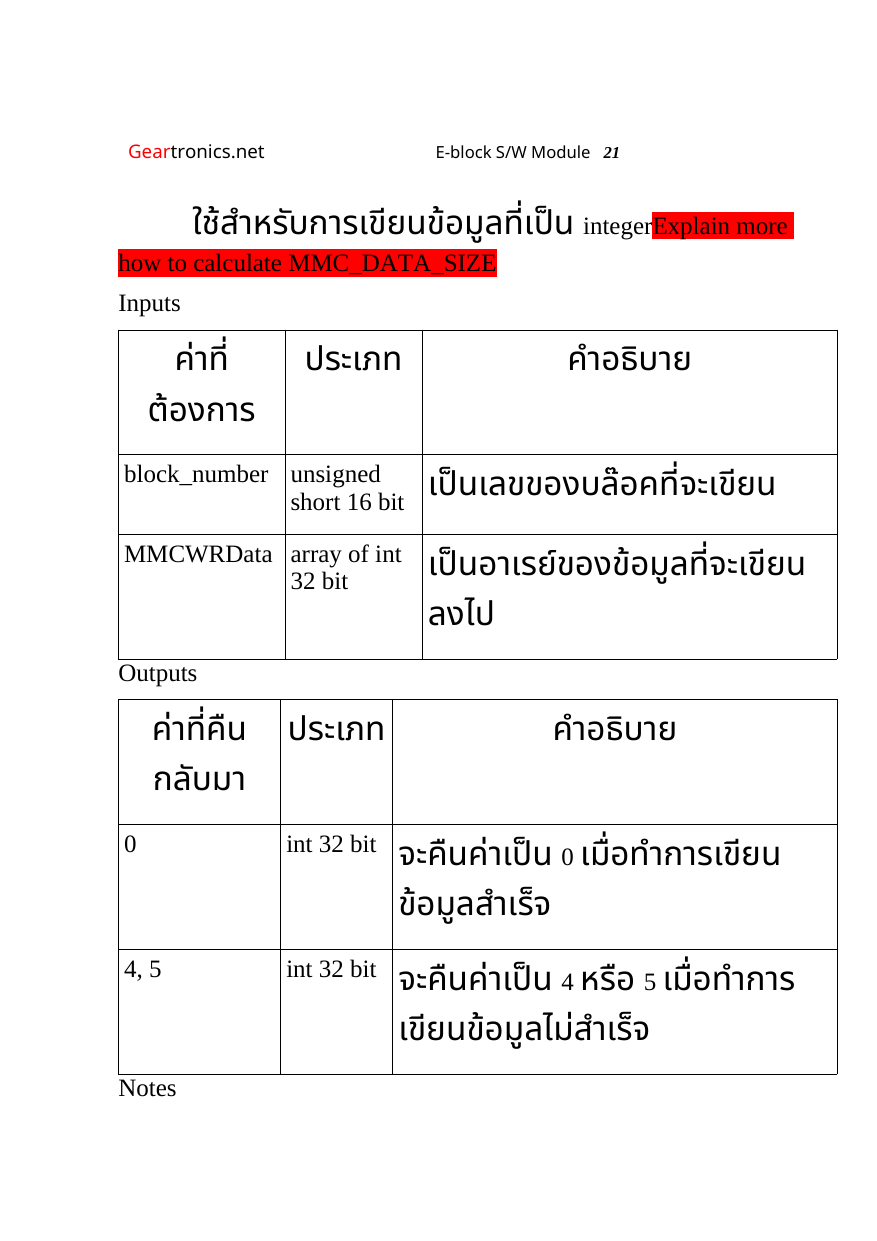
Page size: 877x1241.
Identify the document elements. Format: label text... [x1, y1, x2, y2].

text Outputs [118, 660, 837, 687]
table_header ค่าที่คืนกลับมา [119, 700, 280, 824]
table_cell int 32 bit [281, 825, 392, 949]
table_cell 0 [119, 825, 280, 949]
text Inputs [118, 289, 837, 317]
table_cell MMCWRData [119, 535, 285, 659]
table_cell จะคืนค่าเป็น 0 เมื่อทำการเขียนข้อมูลสำเร็จ [393, 825, 837, 949]
table_cell unsigned short 16 bit [286, 455, 422, 534]
table_cell จะคืนค่าเป็น 4 หรือ 5 เมื่อทำการเขียนข้อมูลไม่สำเร็จ [393, 950, 837, 1074]
table_header คำอธิบาย [423, 331, 837, 454]
table_header คำอธิบาย [393, 700, 837, 824]
text ใช้สำหรับการเขียนข้อมูลที่เป็น integerExplain more how to calculate MMC_DATA_SIZE [118, 199, 837, 277]
table_cell เป็นเลขของบล๊อคที่จะเขียน [423, 455, 837, 534]
table_cell int 32 bit [281, 950, 392, 1074]
table_cell array of int 32 bit [286, 535, 422, 659]
text Notes [118, 1075, 837, 1102]
table_header ประเภท [281, 700, 392, 824]
table_cell block_number [119, 455, 285, 534]
table_cell เป็นอาเรย์ของข้อมูลที่จะเขียนลงไป [423, 535, 837, 659]
table_header ค่าที่ต้องการ [119, 331, 285, 454]
table_header ประเภท [286, 331, 422, 454]
table_cell 4, 5 [119, 950, 280, 1074]
